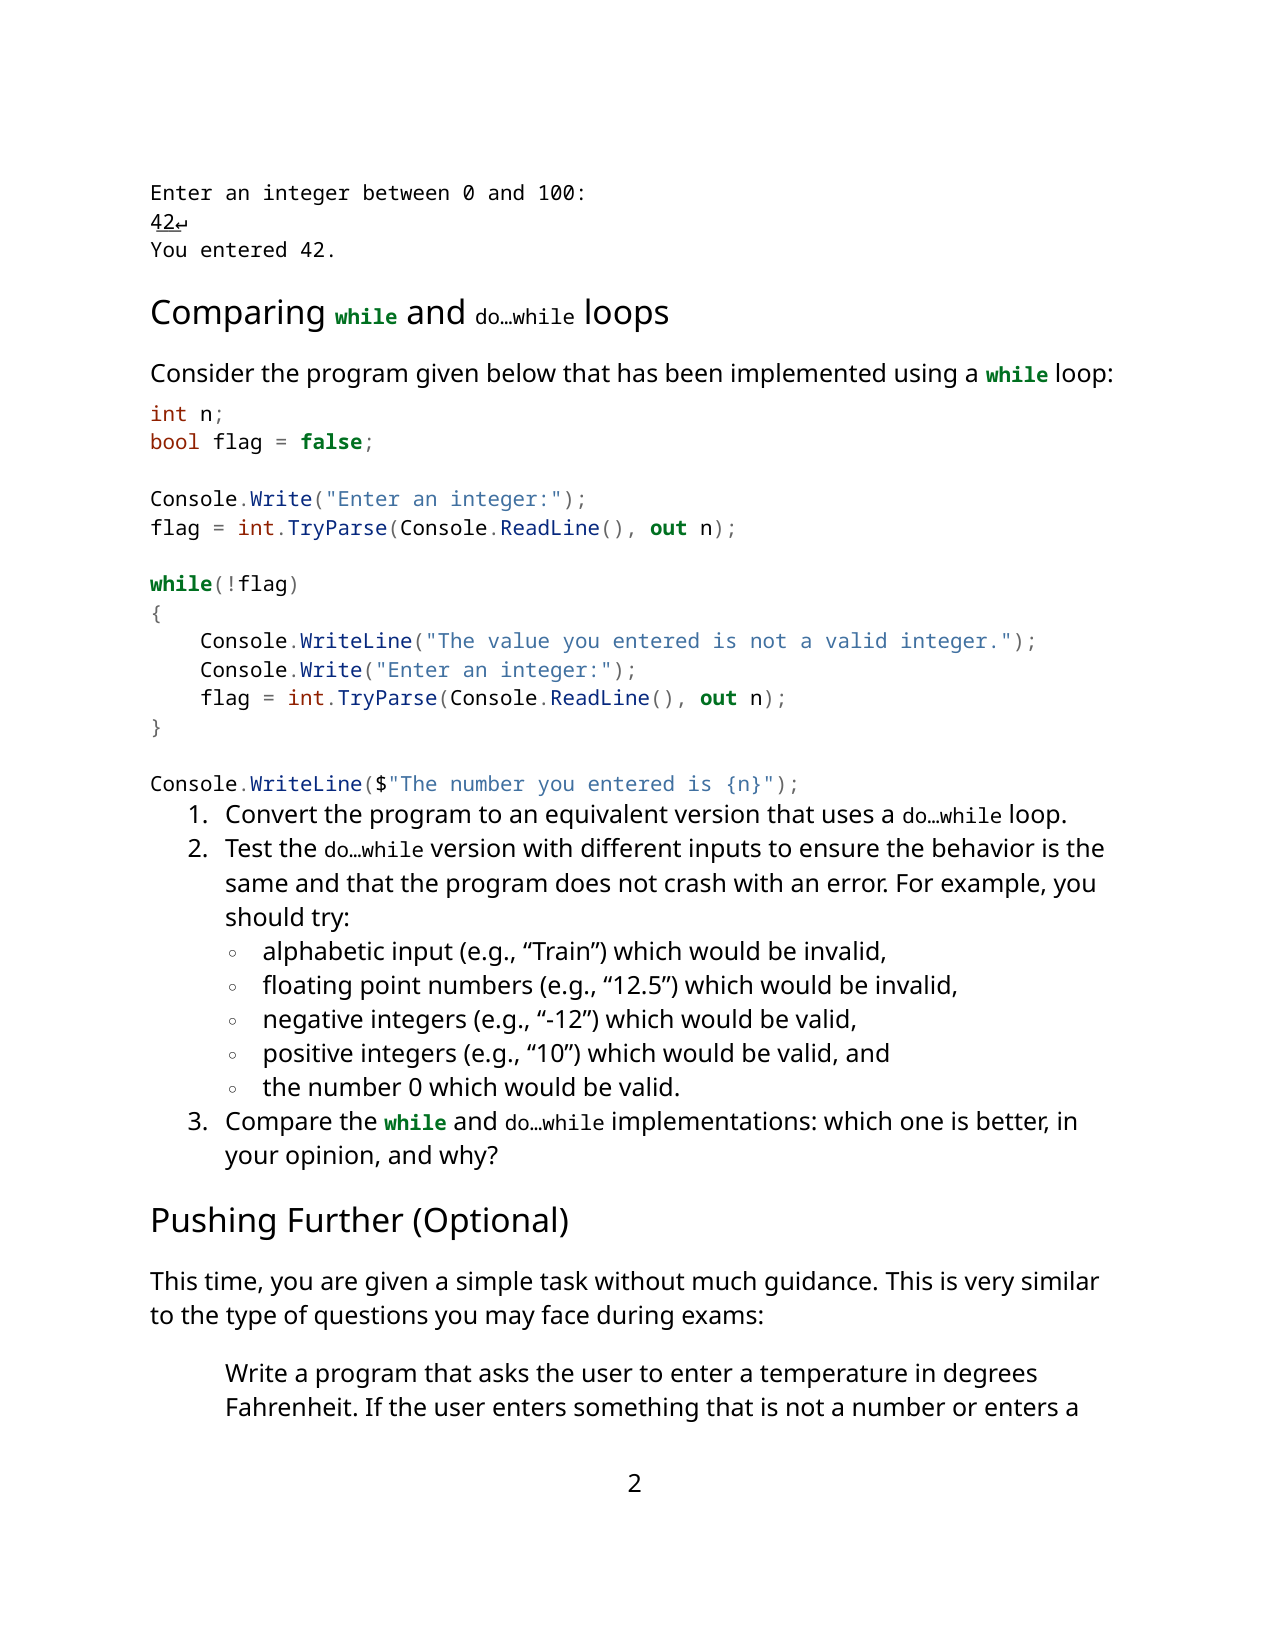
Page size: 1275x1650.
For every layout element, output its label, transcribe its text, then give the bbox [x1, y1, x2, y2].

text This time, you are given a simple task without much guidance. This is very similar to the type of questions you may face during exams: [150, 1264, 1125, 1332]
subtitle Comparing while and do…while loops [150, 289, 1125, 334]
text 4͟2͟↵ [150, 207, 1125, 235]
text Console.Write("Enter an integer:"); [150, 484, 1125, 513]
text Write a program that asks the user to enter a temperature in degrees Fahrenheit. If the user enters something that is not a number or enters a [225, 1356, 1125, 1424]
text flag = int.TryParse(Console.ReadLine(), out n); [150, 683, 1125, 712]
text } [150, 712, 1125, 740]
text Consider the program given below that has been implemented using a while loop: [150, 356, 1125, 390]
text flag = int.TryParse(Console.ReadLine(), out n); [150, 513, 1125, 541]
list positive integers (e.g., “10”) which would be valid, and [225, 1036, 1125, 1069]
list floating point numbers (e.g., “12.5”) which would be invalid, [225, 967, 1125, 1001]
text You entered 42. [150, 235, 1125, 264]
list the number 0 which would be valid. [225, 1069, 1125, 1104]
list Compare the while and do…while implementations: which one is better, in your opinion, and why? [187, 1104, 1125, 1172]
text Enter an integer between 0 and 100: [150, 178, 1125, 207]
text while(!flag) [150, 569, 1125, 598]
list negative integers (e.g., “-12”) which would be valid, [225, 1001, 1125, 1036]
text { [150, 598, 1125, 626]
list Convert the program to an equivalent version that uses a do…while loop. [187, 797, 1125, 831]
text Console.WriteLine("The value you entered is not a valid integer."); [150, 626, 1125, 655]
subtitle Pushing Further (Optional) [150, 1197, 1125, 1242]
list Test the do…while version with different inputs to ensure the behavior is the same and that the program does not crash with an error. For example, you should try: [187, 831, 1125, 933]
text bool flag = false; [150, 427, 1125, 456]
list alphabetic input (e.g., “Train”) which would be invalid, [225, 933, 1125, 967]
text int n; [150, 399, 1125, 427]
text Console.Write("Enter an integer:"); [150, 655, 1125, 683]
text Console.WriteLine($"The number you entered is {n}"); [150, 769, 1125, 797]
